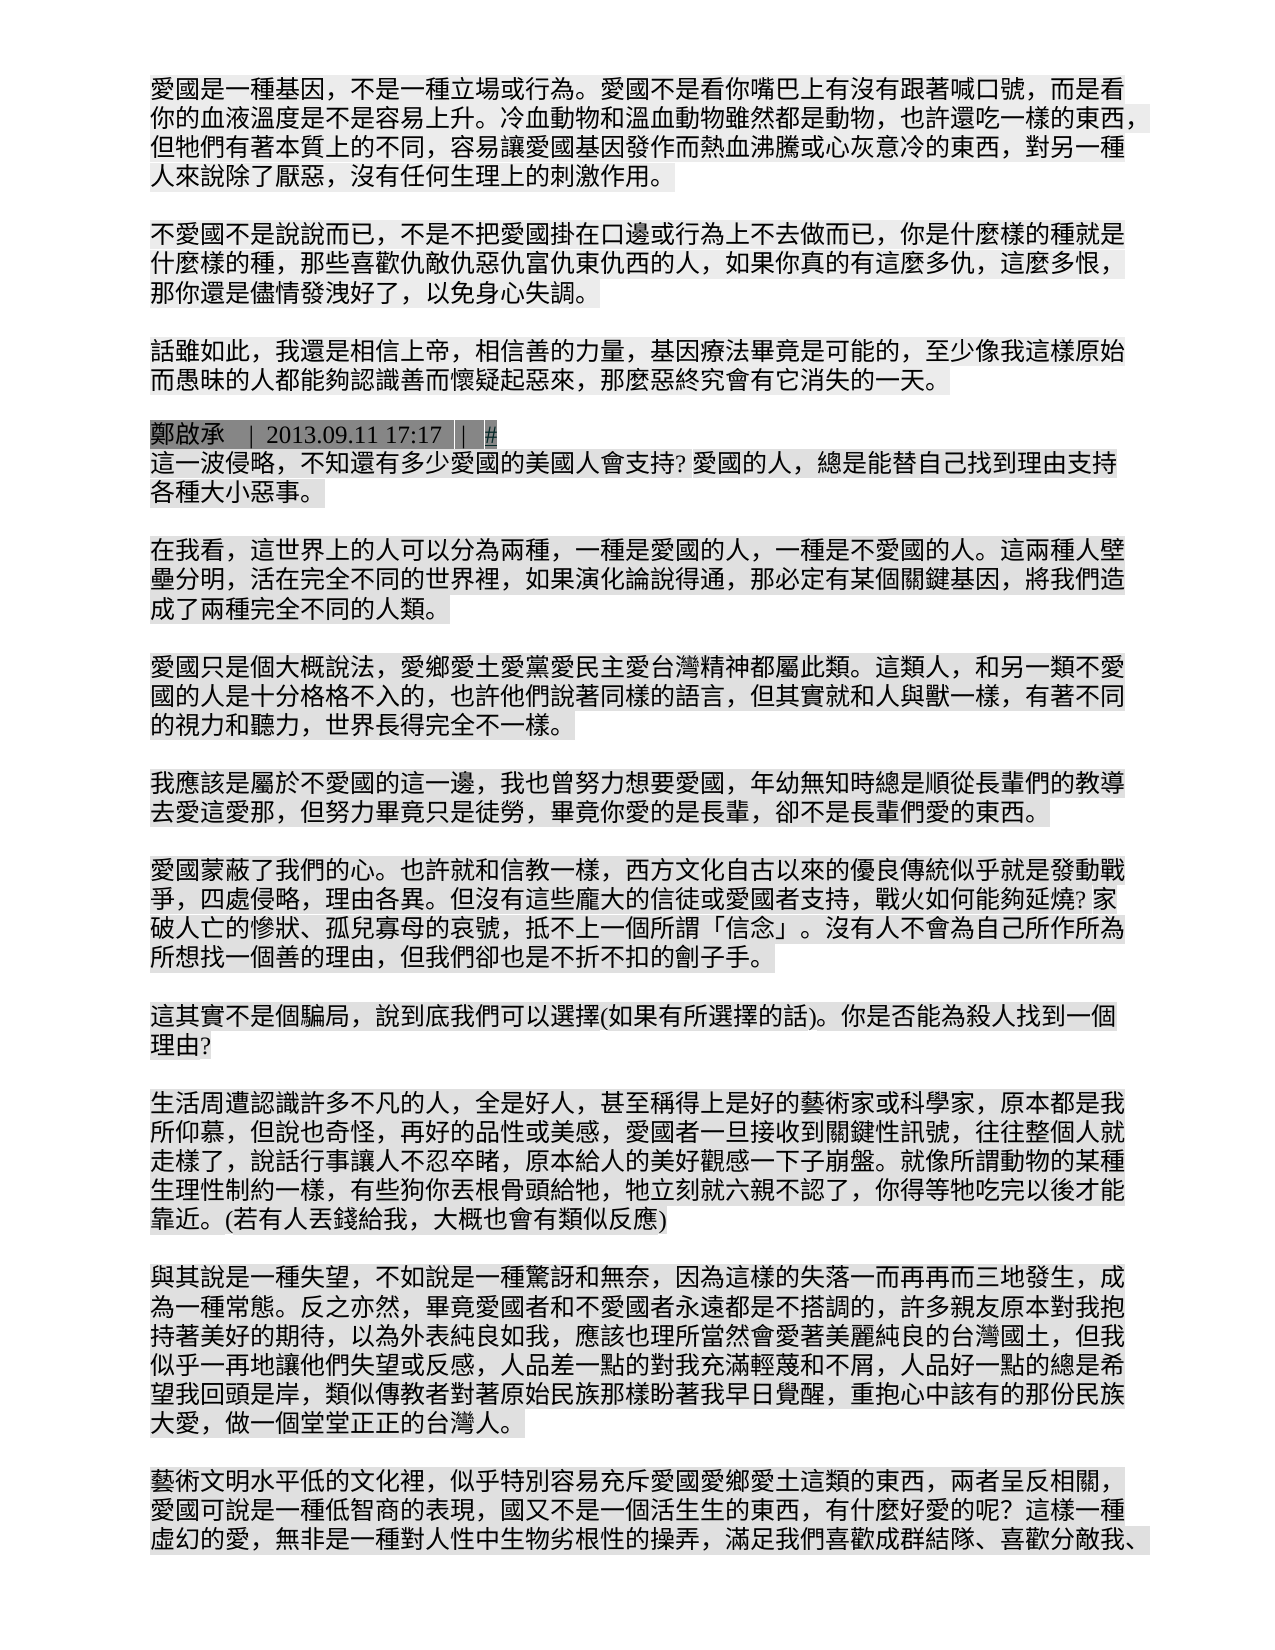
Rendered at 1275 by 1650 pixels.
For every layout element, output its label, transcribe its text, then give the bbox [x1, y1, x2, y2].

text 這一波侵略，不知還有多少愛國的美國人會支持? 愛國的人，總是能替自己找到理由支持各種大小惡事。 在我看，這世界上的人可以分為兩種，一種是愛國的人，一種是不愛國的人。這兩種人壁壘分明，活在完全不同的世界裡，如果演化論說得通，那必定有某個關鍵基因，將我們造成了兩種完全不同的人類。 愛國只是個大概說法，愛鄉愛土愛黨愛民主愛台灣精神都屬此類。這類人，和另一類不愛國的人是十分格格不入的，也許他們說著同樣的語言，但其實就和人與獸一樣，有著不同的視力和聽力，世界長得完全不一樣。 我應該是屬於不愛國的這一邊，我也曾努力想要愛國，年幼無知時總是順從長輩們的教導去愛這愛那，但努力畢竟只是徒勞，畢竟你愛的是長輩，卻不是長輩們愛的東西。 愛國蒙蔽了我們的心。也許就和信教一樣，西方文化自古以來的優良傳統似乎就是發動戰爭，四處侵略，理由各異。但沒有這些龐大的信徒或愛國者支持，戰火如何能夠延燒? 家破人亡的慘狀、孤兒寡母的哀號，抵不上一個所謂「信念」。沒有人不會為自己所作所為所想找一個善的理由，但我們卻也是不折不扣的劊子手。 這其實不是個騙局，說到底我們可以選擇(如果有所選擇的話)。你是否能為殺人找到一個理由? 生活周遭認識許多不凡的人，全是好人，甚至稱得上是好的藝術家或科學家，原本都是我所仰慕，但說也奇怪，再好的品性或美感，愛國者一旦接收到關鍵性訊號，往往整個人就走樣了，說話行事讓人不忍卒睹，原本給人的美好觀感一下子崩盤。就像所謂動物的某種生理性制約一樣，有些狗你丟根骨頭給牠，牠立刻就六親不認了，你得等牠吃完以後才能靠近。(若有人丟錢給我，大概也會有類似反應) 與其說是一種失望，不如說是一種驚訝和無奈，因為這樣的失落一而再再而三地發生，成為一種常態。反之亦然，畢竟愛國者和不愛國者永遠都是不搭調的，許多親友原本對我抱持著美好的期待，以為外表純良如我，應該也理所當然會愛著美麗純良的台灣國土，但我似乎一再地讓他們失望或反感，人品差一點的對我充滿輕蔑和不屑，人品好一點的總是希望我回頭是岸，類似傳教者對著原始民族那樣盼著我早日覺醒，重抱心中該有的那份民族大愛，做一個堂堂正正的台灣人。 藝術文明水平低的文化裡，似乎特別容易充斥愛國愛鄉愛土這類的東西，兩者呈反相關，愛國可說是一種低智商的表現，國又不是一個活生生的東西，有什麼好愛的呢？這樣一種虛幻的愛，無非是一種對人性中生物劣根性的操弄，滿足我們喜歡成群結隊、喜歡分敵我、喜歡同聲同氣的原始本性。 愛國者除了智商低，容易被操弄以外，身上總是讓人感覺少了什麼東西，大概是對「人」的一種基本深刻情感吧! 當你為了一根骨頭而興奮到六親不認的時候，大概也就什麼事都做得出來了。而當你什麼事都做得出來，就不再願意對人有所理解和憐憫。一個「信念」就算再怎麼正直，你若不和它保持點距離，說不定它就會讓你幹出很多壞事來。 說起來演化還是需要些時間的，那些太早基因突變的，對愛國懷疑起來、甚至不愛國的人，自己最好還是小心點，否則你就得平白遭受各種鄙夷、唾棄和誤解，甚至是實質的傷害，畢竟愛國就是一種生態系法則，一種政治”環境壓力”，你的同伴都在樹上爬的時候，你卻嚮往著走下地面，那你的日子鐵定就不會太好受。 想到敘利亞，想到連天戰火，想到聽說 Kusturica 被自己的塞爾維亞”同胞”所攻擊和傷害，不知道為什麼想到這邊來了。我說的其實和敘利亞沒什麼關係。古人不曉得，美國這些戰犯首腦和一幫戰爭的支持者可不是為了什麼愛不愛國而發動侵略，美國人也是，這年頭沒有什麼正直的劊子手了，說美國人因為愛國而發動侵略是太抬舉它了。 [150, 449, 1125, 1555]
text 愛國是一種基因，不是一種立場或行為。愛國不是看你嘴巴上有沒有跟著喊口號，而是看你的血液溫度是不是容易上升。冷血動物和溫血動物雖然都是動物，也許還吃一樣的東西，但牠們有著本質上的不同，容易讓愛國基因發作而熱血沸騰或心灰意冷的東西，對另一種人來說除了厭惡，沒有任何生理上的刺激作用。 不愛國不是說說而已，不是不把愛國掛在口邊或行為上不去做而已，你是什麼樣的種就是什麼樣的種，那些喜歡仇敵仇惡仇富仇東仇西的人，如果你真的有這麼多仇，這麼多恨，那你還是儘情發洩好了，以免身心失調。 話雖如此，我還是相信上帝，相信善的力量，基因療法畢竟是可能的，至少像我這樣原始而愚昧的人都能夠認識善而懷疑起惡來，那麼惡終究會有它消失的一天。 [150, 75, 1125, 395]
text 鄭啟承 | 2013.09.11 17:17 | # [150, 420, 1125, 449]
